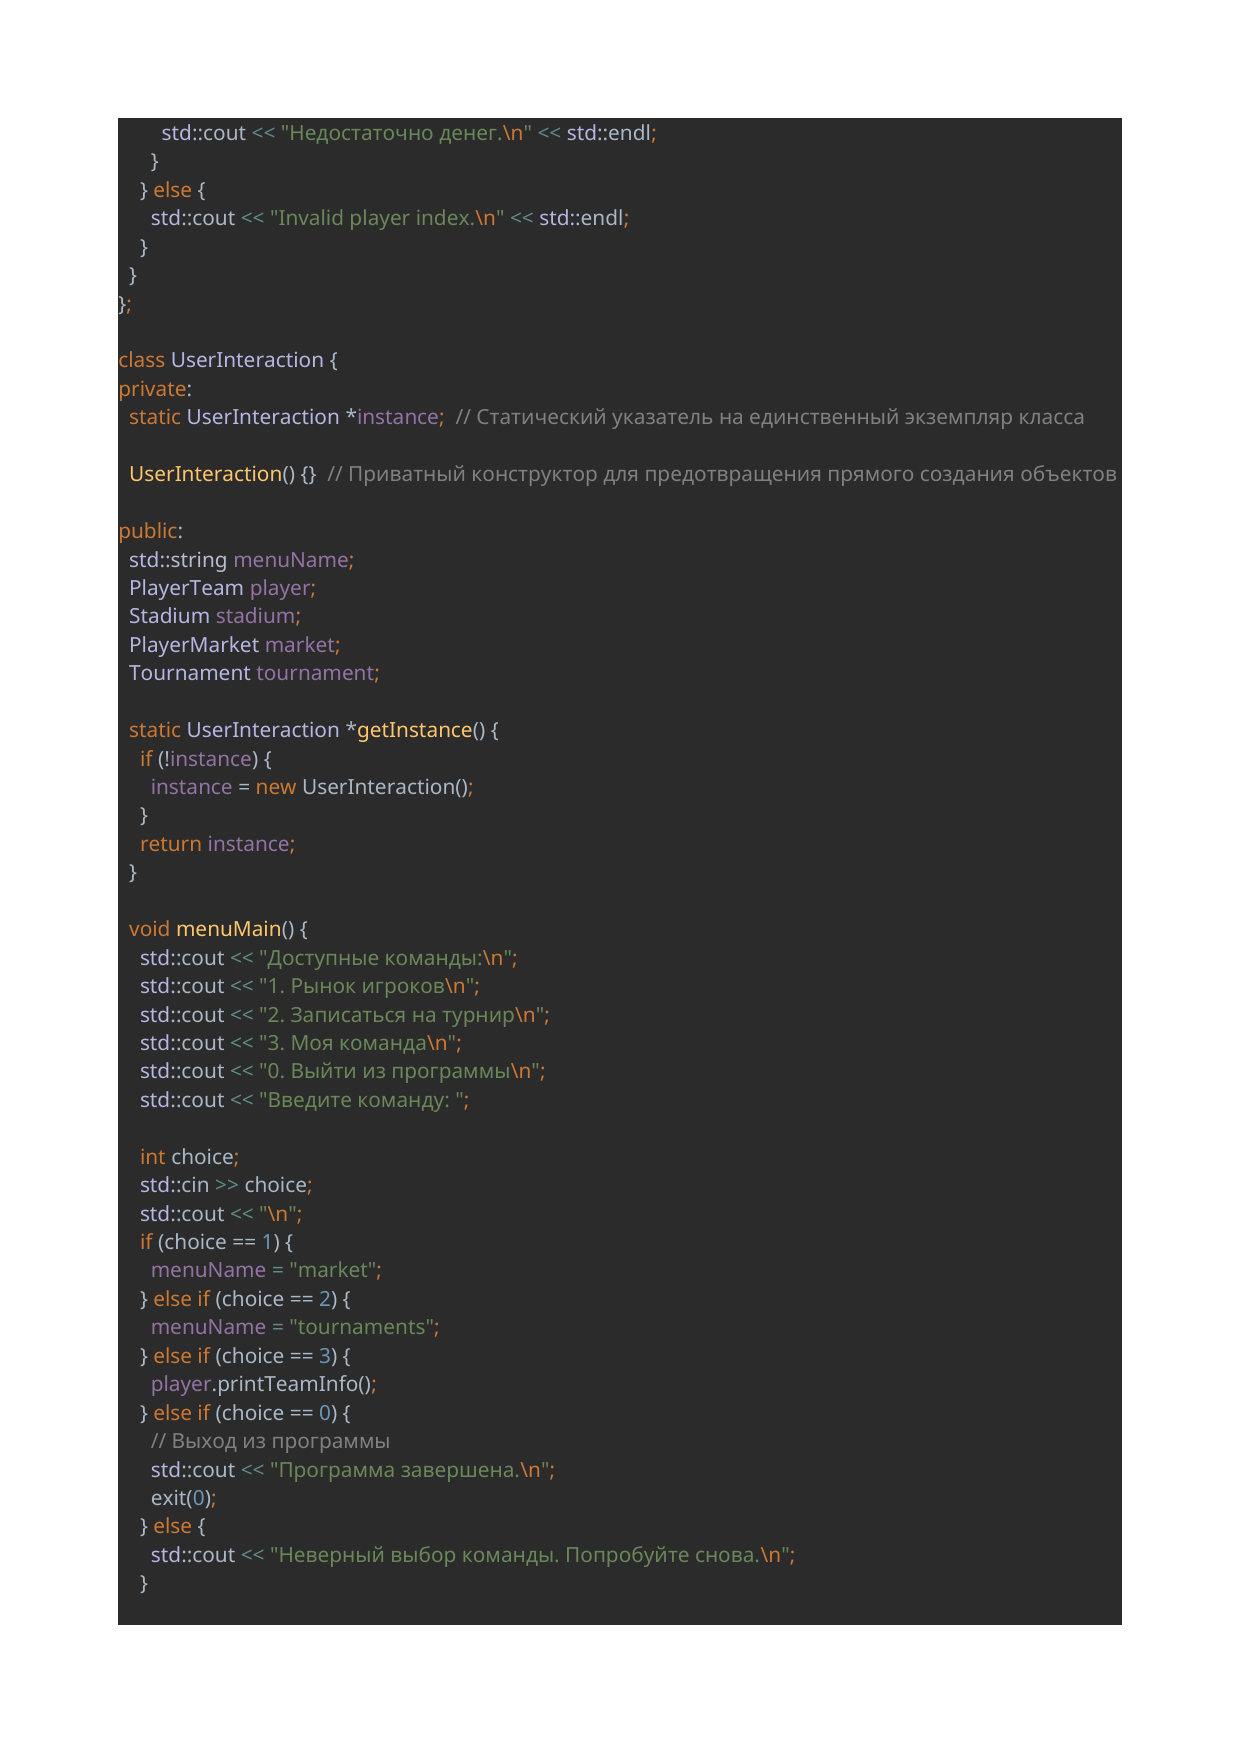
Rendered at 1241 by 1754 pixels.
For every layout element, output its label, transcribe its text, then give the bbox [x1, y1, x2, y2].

text std::cout << "Недостаточно денег.\n" << std::endl; } } else { std::cout << "Invalid player index.\n" << std::endl; } } }; class UserInteraction { private: static UserInteraction *instance; // Статический указатель на единственный экземпляр класса UserInteraction() {} // Приватный конструктор для предотвращения прямого создания объектов public: std::string menuName; PlayerTeam player; Stadium stadium; PlayerMarket market; Tournament tournament; static UserInteraction *getInstance() { if (!instance) { instance = new UserInteraction(); } return instance; } void menuMain() { std::cout << "Доступные команды:\n"; std::cout << "1. Рынок игроков\n"; std::cout << "2. Записаться на турнир\n"; std::cout << "3. Моя команда\n"; std::cout << "0. Выйти из программы\n"; std::cout << "Введите команду: "; int choice; std::cin >> choice; std::cout << "\n"; if (choice == 1) { menuName = "market"; } else if (choice == 2) { menuName = "tournaments"; } else if (choice == 3) { player.printTeamInfo(); } else if (choice == 0) { // Выход из программы std::cout << "Программа завершена.\n"; exit(0); } else { std::cout << "Неверный выбор команды. Попробуйте снова.\n"; } [118, 118, 1122, 1625]
